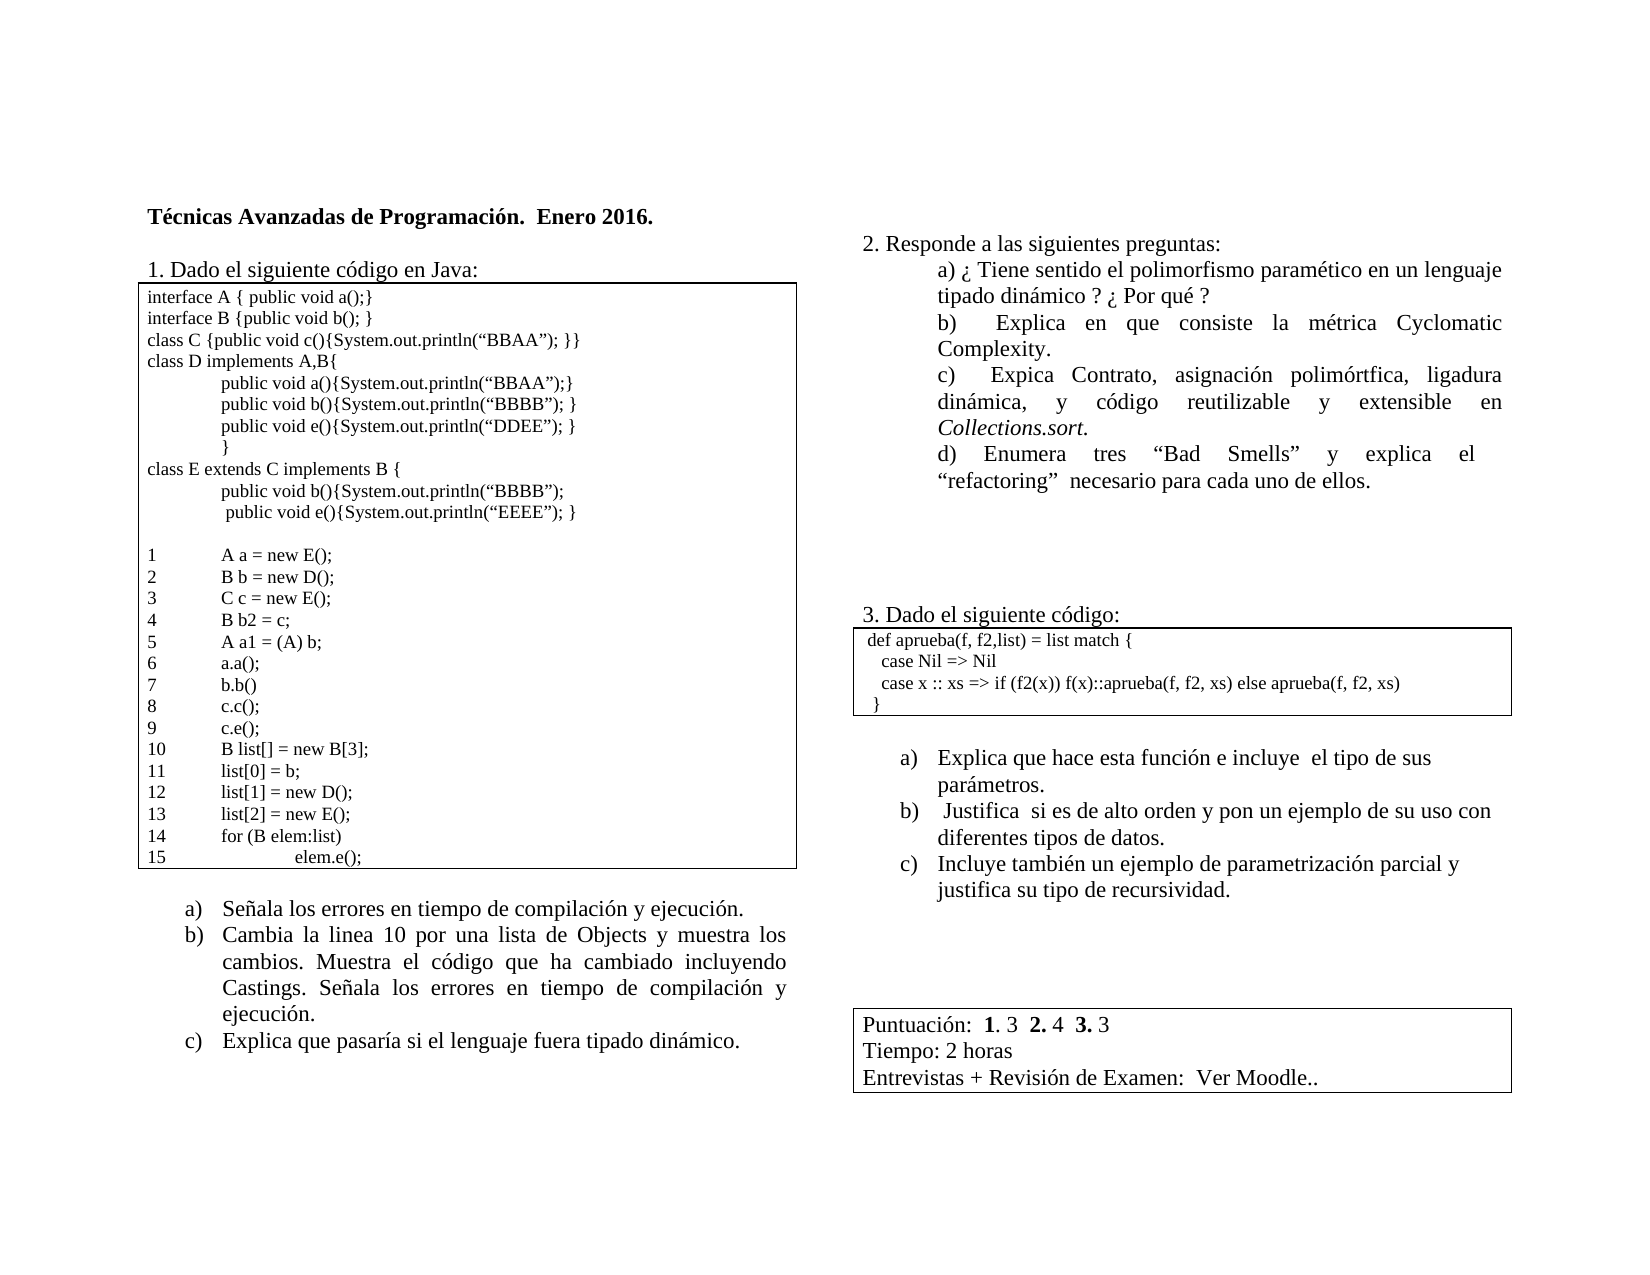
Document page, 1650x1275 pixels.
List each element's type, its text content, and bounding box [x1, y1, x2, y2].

text Entrevistas + Revisión de Examen: Ver Moodle.. [854, 1061, 1511, 1092]
text public void b(){System.out.println(“BBBB”); [147, 479, 787, 501]
list Incluye también un ejemplo de parametrización parcial y justifica su tipo de recursividad. [900, 850, 1503, 903]
list Explica que hace esta función e incluye el tipo de sus parámetros. [900, 744, 1503, 797]
text 3. Dado el siguiente código: [862, 601, 1503, 627]
text 3 C c = new E(); [147, 587, 787, 609]
text 9 c.e(); [147, 717, 787, 738]
text case x :: xs => if (f2(x)) f(x)::aprueba(f, f2, xs) else aprueba(f, f2, xs) [862, 672, 1503, 692]
text public void e(){System.out.println(“EEEE”); } [147, 501, 787, 523]
text 4 B b2 = c; [147, 609, 787, 631]
text 7 b.b() [147, 674, 787, 695]
text Puntuación: 1. 3 2. 4 3. 3 [854, 1009, 1511, 1037]
text class D implements A,B{ [147, 350, 787, 372]
text 8 c.c(); [147, 695, 787, 717]
text 10 B list[] = new B[3]; [147, 738, 787, 760]
text c) Expica Contrato, asignación polimórtfica, ligadura dinámica, y código reutilizable y extensible en Collections.sort. [937, 361, 1503, 441]
text a) ¿ Tiene sentido el polimorfismo paramético en un lenguaje tipado dinámico ? ¿ Por qué ? [937, 256, 1503, 309]
text } [147, 436, 787, 458]
list Explica que pasaría si el lenguaje fuera tipado dinámico. [184, 1027, 787, 1053]
text case Nil => Nil [862, 650, 1503, 672]
subtitle Técnicas Avanzadas de Programación. Enero 2016. [147, 203, 787, 230]
text 1 A a = new E(); [147, 544, 787, 566]
text 2. Responde a las siguientes preguntas: [862, 230, 1503, 256]
text 5 A a1 = (A) b; [147, 631, 787, 652]
text 14 for (B elem:list) [147, 824, 787, 843]
text 11 list[0] = b; [147, 760, 787, 781]
text 13 list[2] = new E(); [147, 803, 787, 824]
text public void a(){System.out.println(“BBAA”);} [147, 372, 787, 393]
text class E extends C implements B { [147, 458, 787, 479]
text } [854, 692, 1511, 715]
text 2 B b = new D(); [147, 566, 787, 587]
text Tiempo: 2 horas [862, 1037, 1503, 1061]
list Cambia la linea 10 por una lista de Objects y muestra los cambios. Muestra el código que ha cambiado incluyendo Castings. Señala los errores en tiempo de compilación y ejecución. [184, 921, 787, 1027]
list Justifica si es de alto orden y pon un ejemplo de su uso con diferentes tipos de datos. [900, 797, 1503, 850]
text b) Explica en que consiste la métrica Cyclomatic Complexity. [937, 309, 1503, 361]
text 6 a.a(); [147, 652, 787, 674]
list Señala los errores en tiempo de compilación y ejecución. [184, 895, 787, 921]
text interface B {public void b(); } [147, 307, 787, 329]
text 12 list[1] = new D(); [147, 781, 787, 803]
text def aprueba(f, f2,list) = list match { [854, 629, 1511, 650]
text class C {public void c(){System.out.println(“BBAA”); }} [147, 329, 787, 350]
text 15 elem.e(); [139, 843, 796, 868]
text 1. Dado el siguiente código en Java: [147, 256, 787, 282]
text public void e(){System.out.println(“DDEE”); } [147, 415, 787, 436]
text d) Enumera tres “Bad Smells” y explica el “refactoring” necesario para cada uno de ellos. [937, 441, 1503, 493]
text public void b(){System.out.println(“BBBB”); } [147, 393, 787, 415]
text interface A { public void a();} [139, 284, 796, 307]
